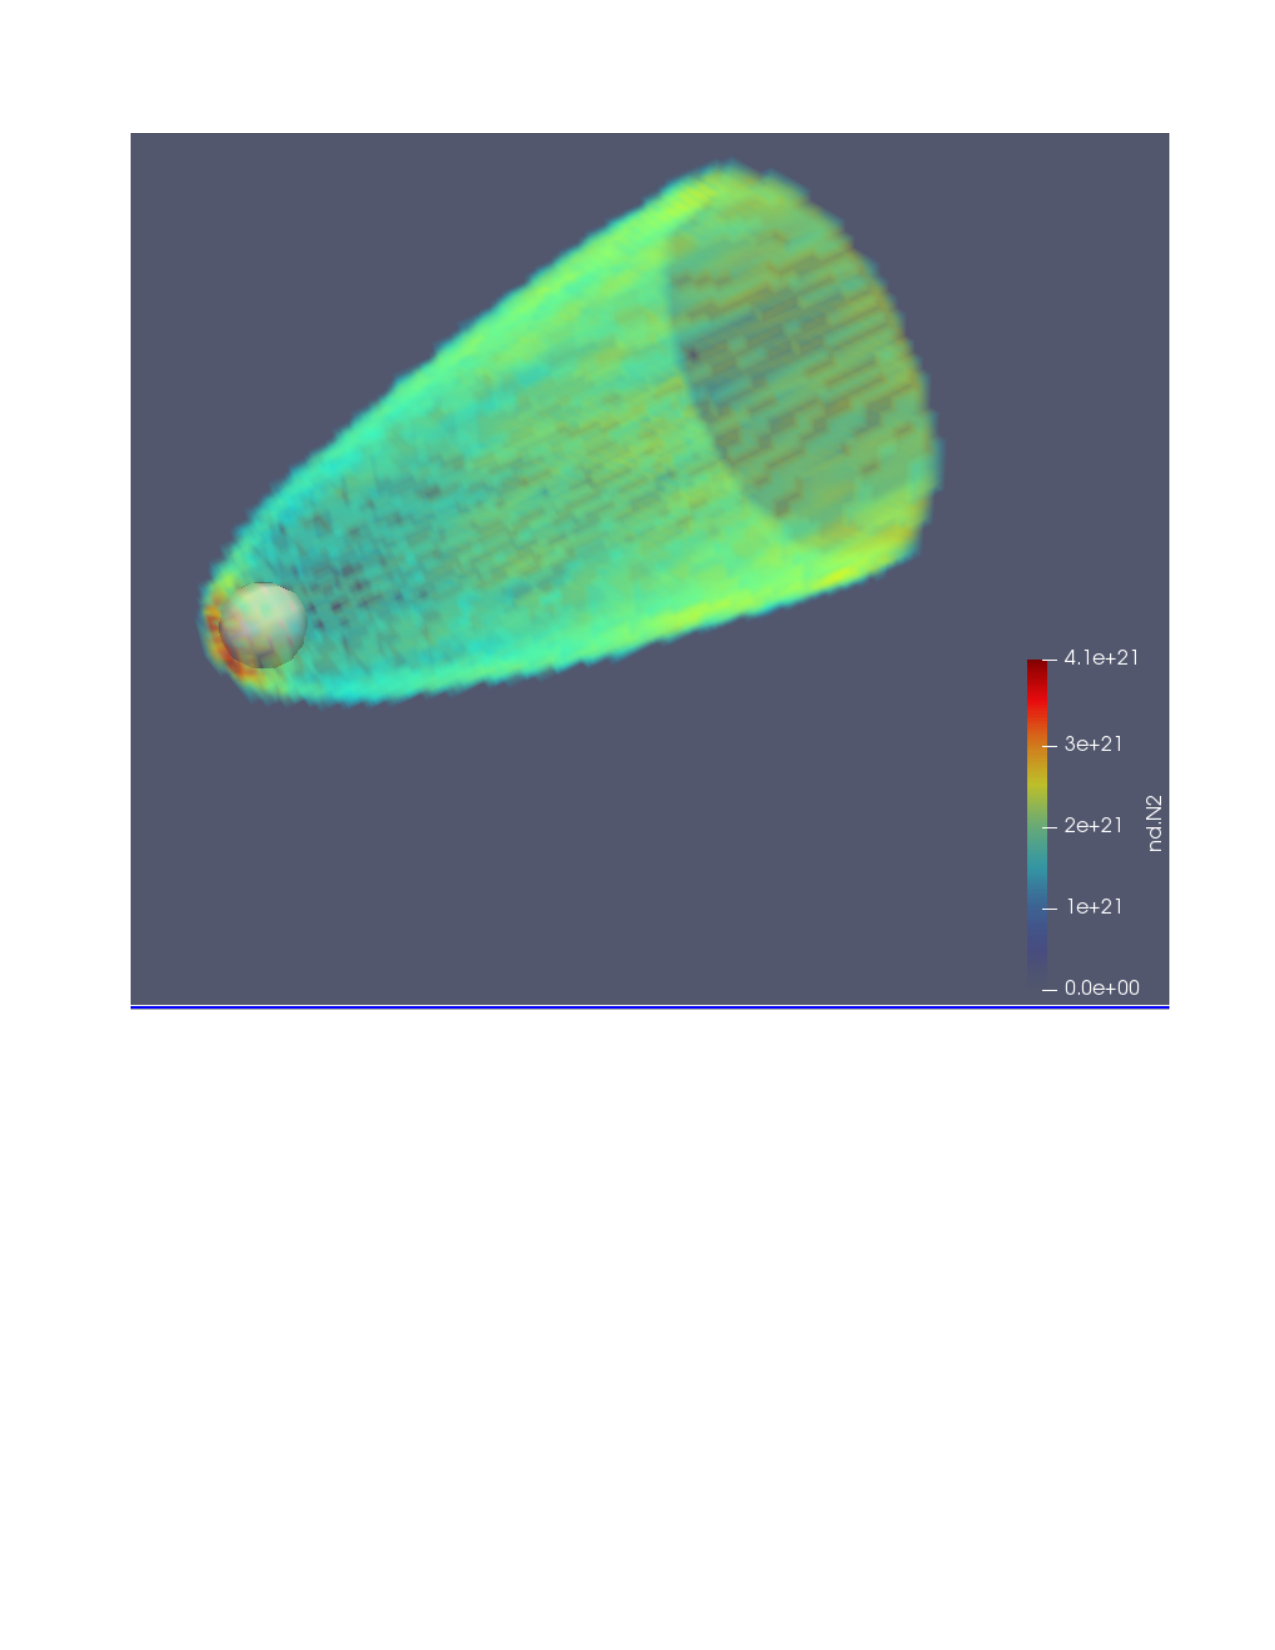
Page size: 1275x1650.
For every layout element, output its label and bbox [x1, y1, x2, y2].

picture [130, 133, 1170, 1010]
